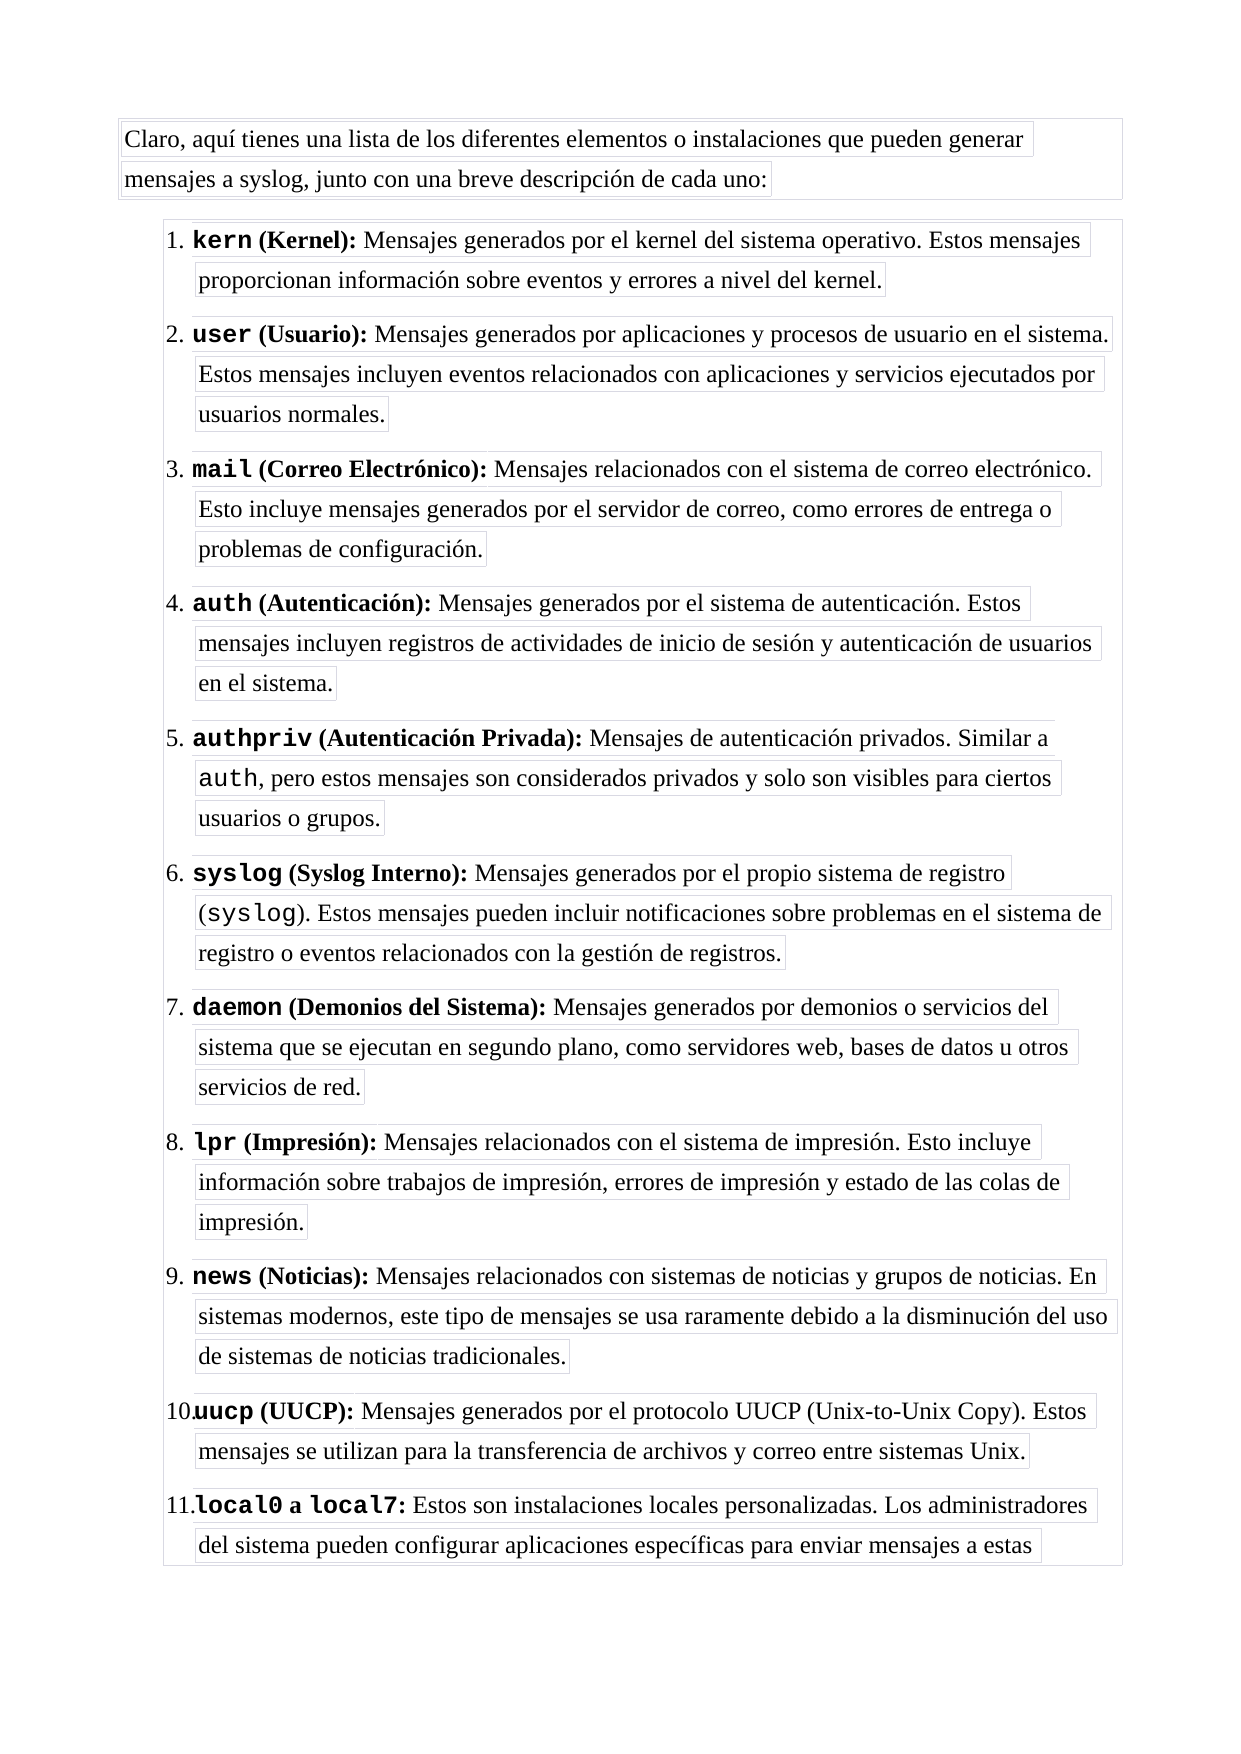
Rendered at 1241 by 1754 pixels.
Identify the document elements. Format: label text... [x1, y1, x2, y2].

list kern (Kernel): Mensajes generados por el kernel del sistema operativo. Estos mensajes proporcionan información sobre eventos y errores a nivel del kernel. [164, 220, 1122, 297]
list auth (Autenticación): Mensajes generados por el sistema de autenticación. Estos mensajes incluyen registros de actividades de inicio de sesión y autenticación de usuarios en el sistema. [164, 582, 1122, 700]
list lpr (Impresión): Mensajes relacionados con el sistema de impresión. Esto incluye información sobre trabajos de impresión, errores de impresión y estado de las colas de impresión. [164, 1121, 1122, 1239]
list user (Usuario): Mensajes generados por aplicaciones y procesos de usuario en el sistema. Estos mensajes incluyen eventos relacionados con aplicaciones y servicios ejecutados por usuarios normales. [164, 313, 1122, 431]
text Claro, aquí tienes una lista de los diferentes elementos o instalaciones que pueden generar mensajes a syslog, junto con una breve descripción de cada uno: [119, 119, 1122, 199]
list news (Noticias): Mensajes relacionados con sistemas de noticias y grupos de noticias. En sistemas modernos, este tipo de mensajes se usa raramente debido a la disminución del uso de sistemas de noticias tradicionales. [164, 1255, 1122, 1373]
list syslog (Syslog Interno): Mensajes generados por el propio sistema de registro (syslog). Estos mensajes pueden incluir notificaciones sobre problemas en el sistema de registro o eventos relacionados con la gestión de registros. [164, 852, 1122, 969]
list mail (Correo Electrónico): Mensajes relacionados con el sistema de correo electrónico. Esto incluye mensajes generados por el servidor de correo, como errores de entrega o problemas de configuración. [164, 448, 1122, 566]
list uucp (UUCP): Mensajes generados por el protocolo UUCP (Unix-to-Unix Copy). Estos mensajes se utilizan para la transferencia de archivos y correo entre sistemas Unix. [164, 1390, 1122, 1468]
list authpriv (Autenticación Privada): Mensajes de autenticación privados. Similar a auth, pero estos mensajes son considerados privados y solo son visibles para ciertos usuarios o grupos. [164, 717, 1122, 835]
list local0 a local7: Estos son instalaciones locales personalizadas. Los administradores del sistema pueden configurar aplicaciones específicas para enviar mensajes a estas [164, 1484, 1122, 1565]
list daemon (Demonios del Sistema): Mensajes generados por demonios o servicios del sistema que se ejecutan en segundo plano, como servidores web, bases de datos u otros servicios de red. [164, 986, 1122, 1104]
